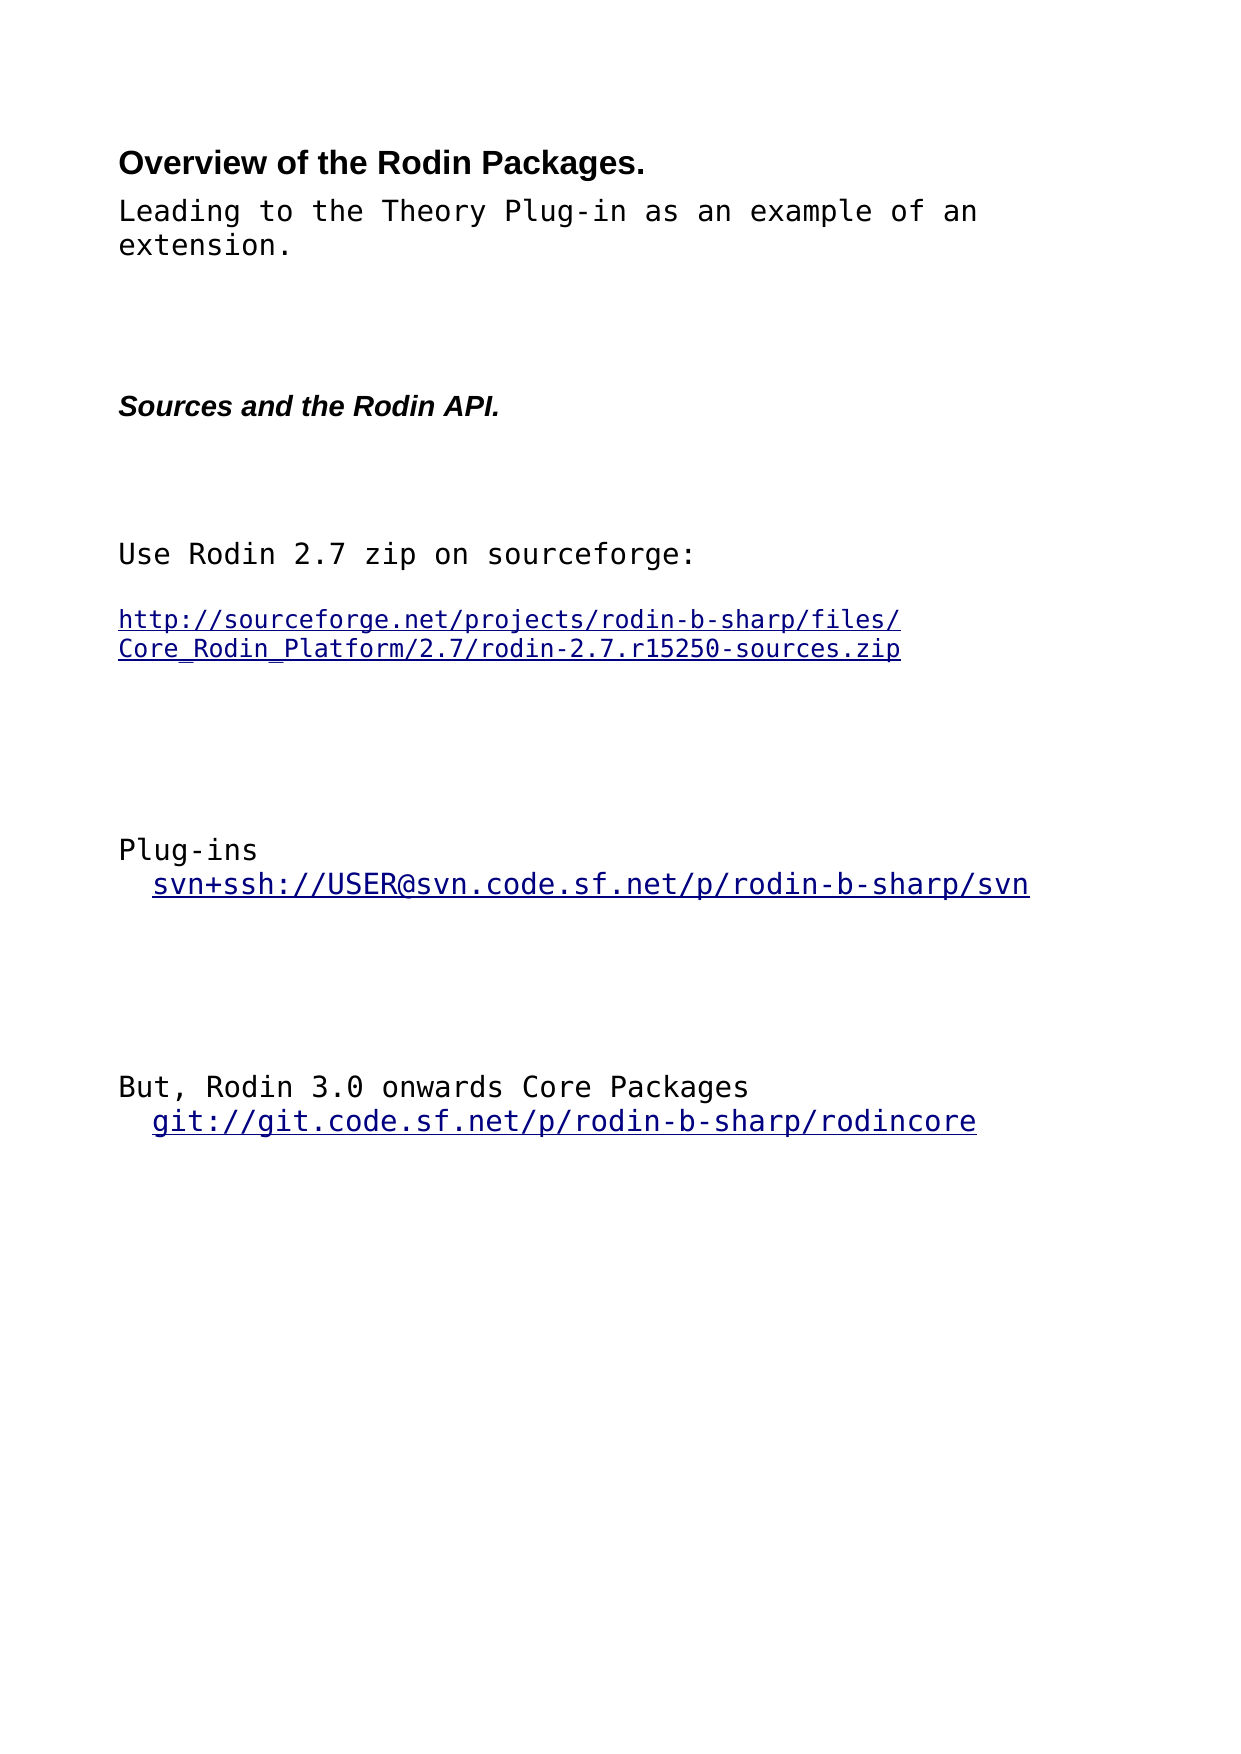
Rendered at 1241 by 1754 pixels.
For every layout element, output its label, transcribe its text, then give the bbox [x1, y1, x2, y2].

text git://git.code.sf.net/p/rodin-b-sharp/rodincore [118, 1105, 1122, 1139]
text svn+ssh://USER@svn.code.sf.net/p/rodin-b-sharp/svn [118, 867, 1122, 901]
text http://sourceforge.net/projects/rodin-b-sharp/files/Core_Rodin_Platform/2.7/rodin-2.7.r15250-sources.zip [118, 605, 1122, 663]
subtitle Sources and the Rodin API. [118, 389, 1122, 423]
text Use Rodin 2.7 zip on sourceforge: [118, 537, 1122, 571]
text But, Rodin 3.0 onwards Core Packages [118, 1071, 1122, 1105]
text Leading to the Theory Plug-in as an example of an extension. [118, 194, 1122, 262]
text Plug-ins [118, 833, 1122, 867]
subtitle Overview of the Rodin Packages. [118, 143, 1122, 182]
